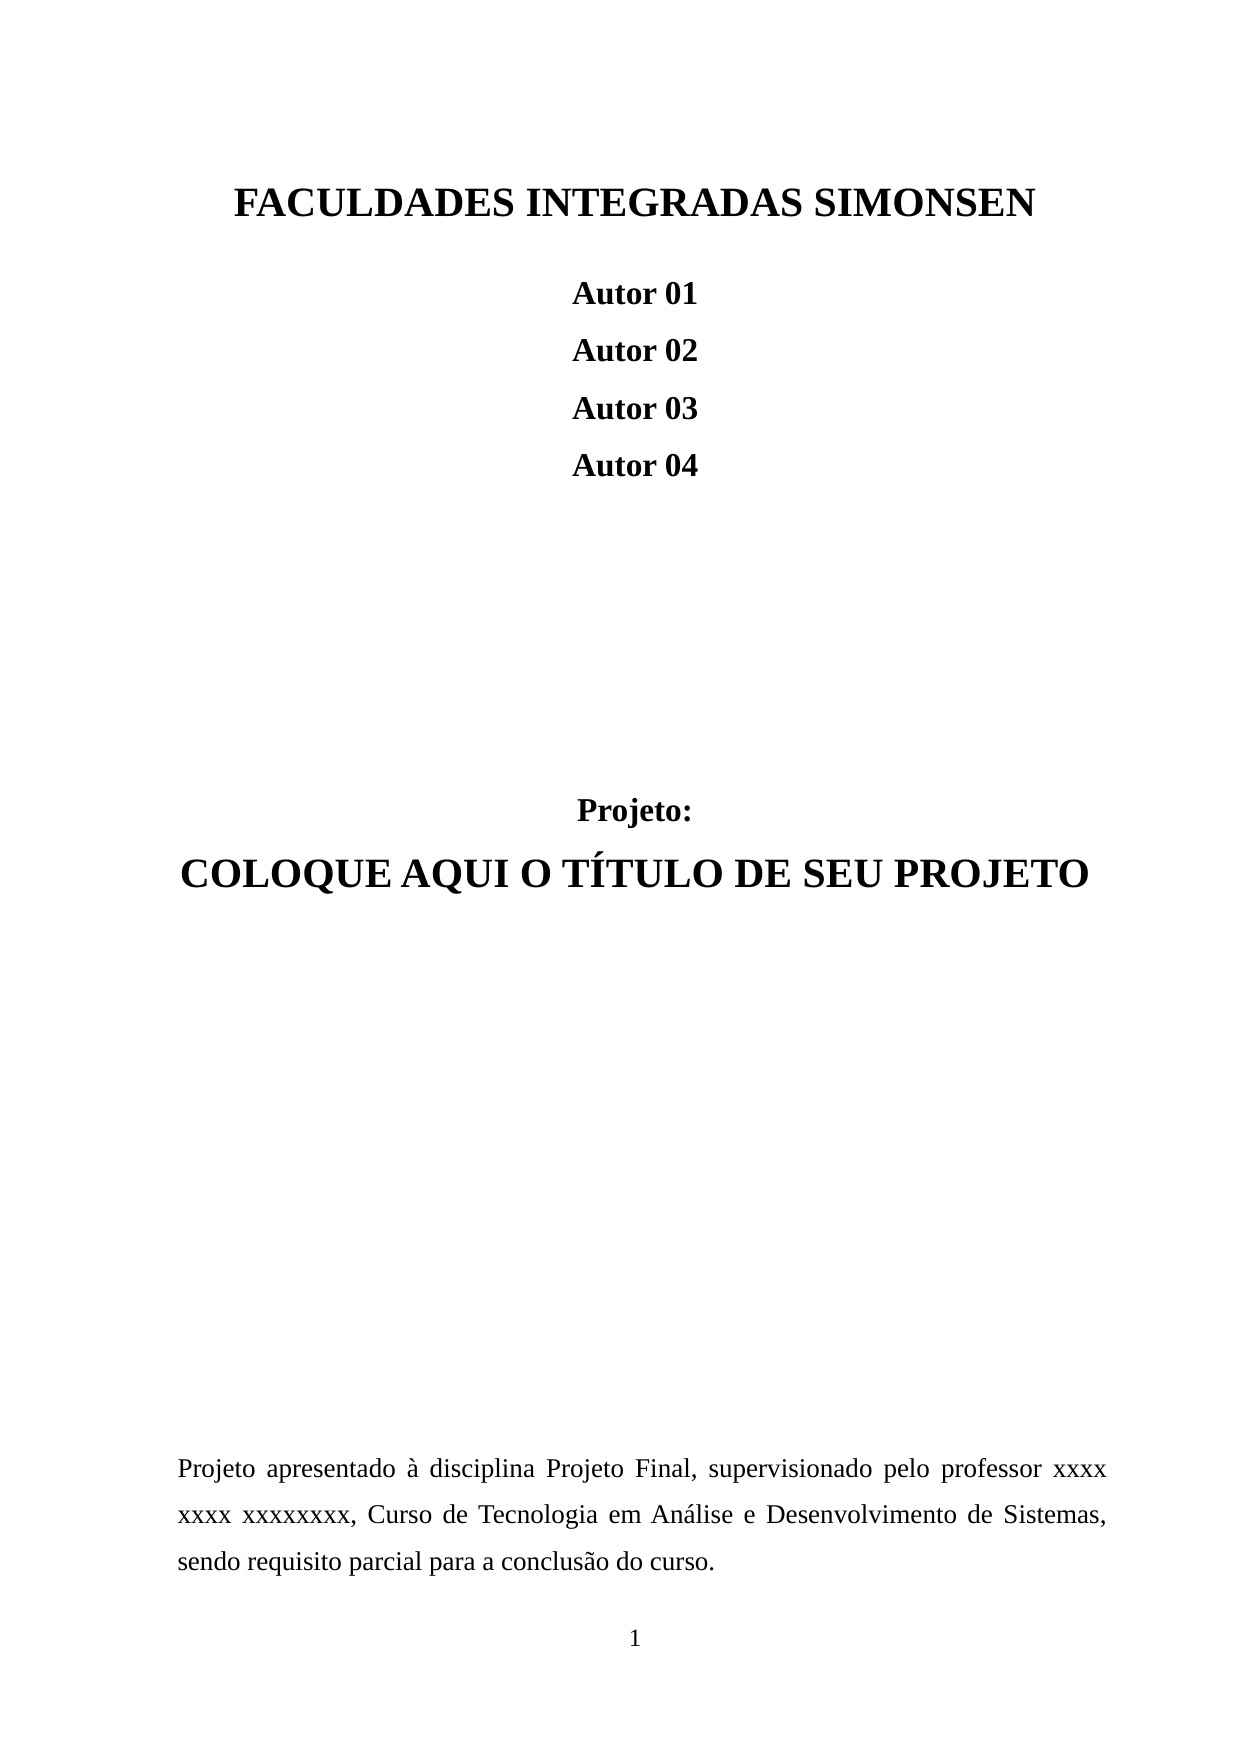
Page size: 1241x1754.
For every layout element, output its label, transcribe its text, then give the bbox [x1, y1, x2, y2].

text Projeto apresentado à disciplina Projeto Final, supervisionado pelo professor xxxx xxxx xxxxxxxx, Curso de Tecnologia em Análise e Desenvolvimento de Sistemas, sendo requisito parcial para a conclusão do curso. [177, 1452, 1107, 1576]
text Projeto: [177, 791, 1092, 829]
text Autor 04 [177, 446, 1092, 484]
text Autor 03 [177, 388, 1092, 426]
text FACULDADES INTEGRADAS SIMONSEN [177, 177, 1092, 225]
text Autor 02 [177, 331, 1092, 369]
text Autor 01 [177, 273, 1092, 311]
text Coloque aqui o título de seu projeto [177, 848, 1092, 896]
